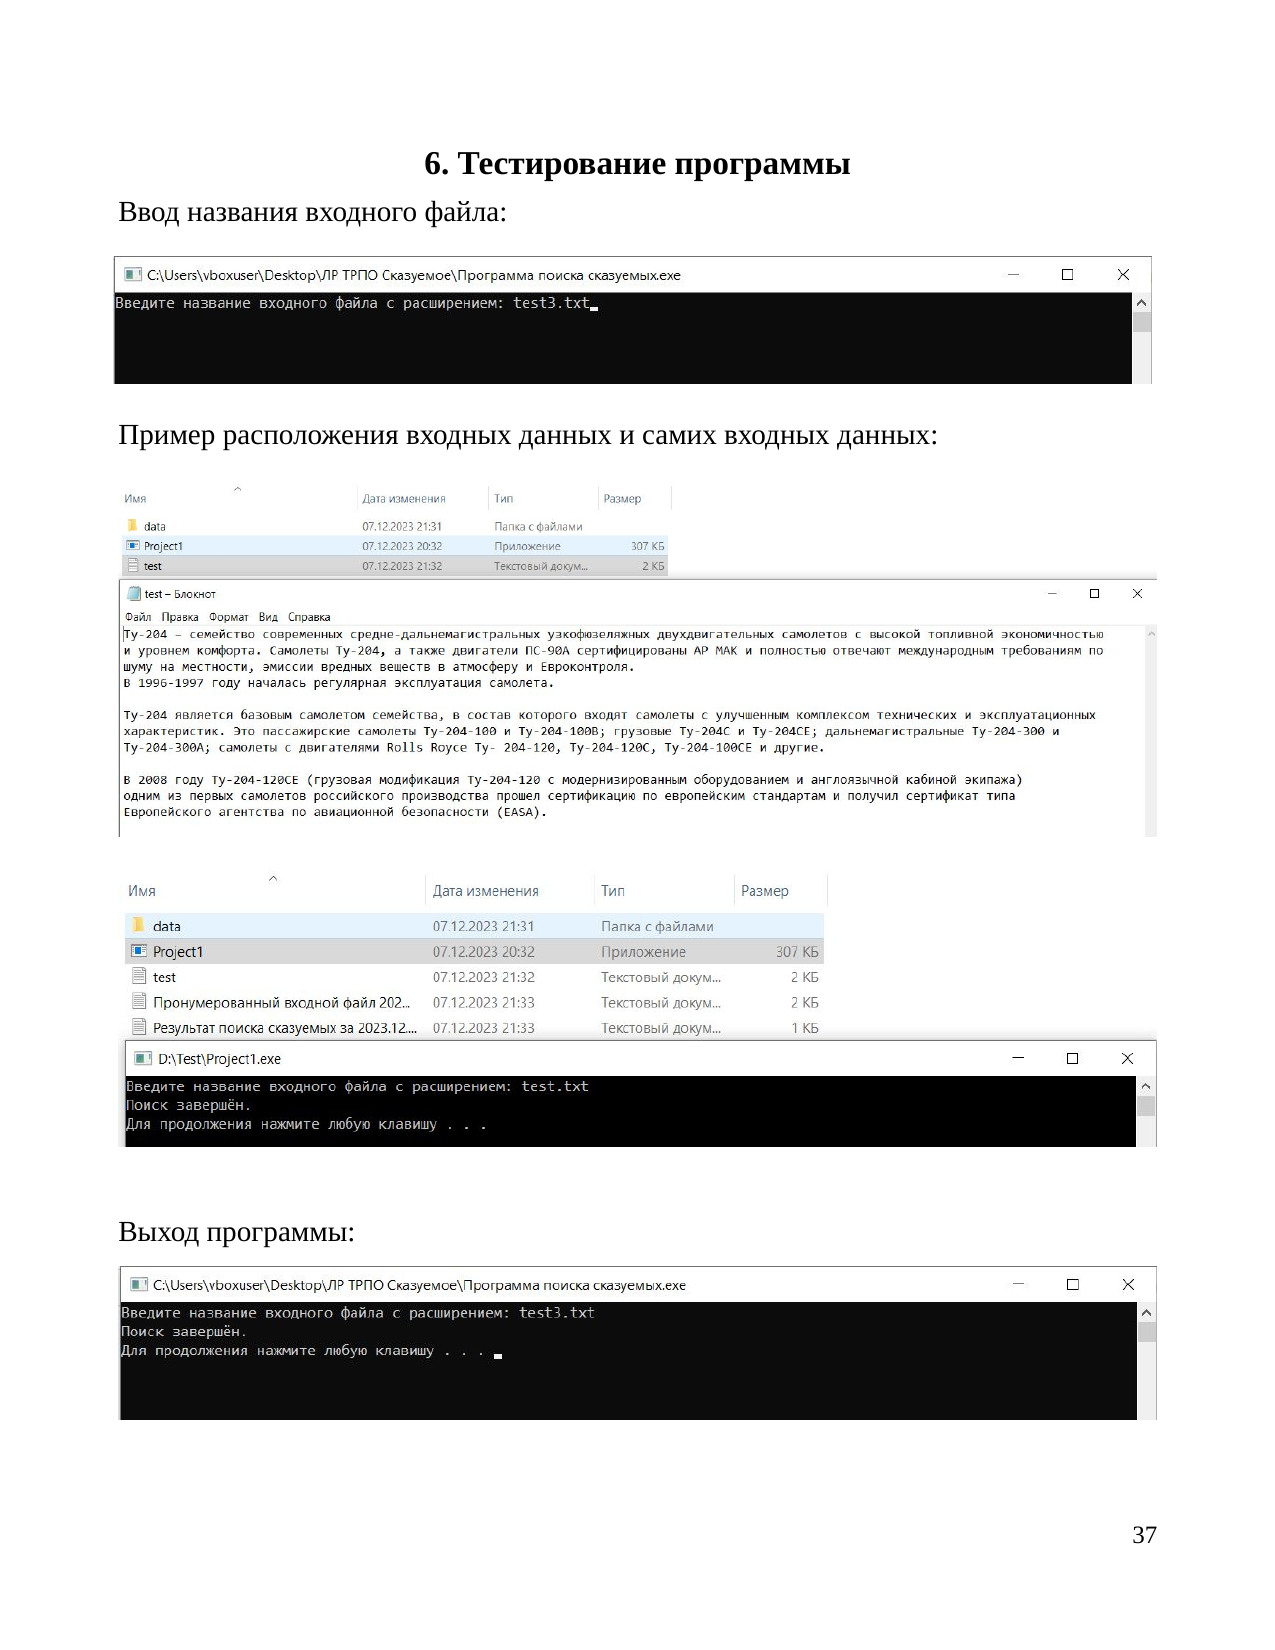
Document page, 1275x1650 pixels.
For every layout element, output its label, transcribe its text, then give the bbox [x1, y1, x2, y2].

picture [118, 1266, 1157, 1420]
text Выход программы: [118, 1214, 1157, 1247]
subtitle 6. Тестирование программы [118, 143, 1157, 181]
picture [118, 483, 1157, 837]
text Пример расположения входных данных и самих входных данных: [118, 417, 1157, 450]
picture [113, 256, 1152, 384]
picture [118, 870, 1157, 1147]
text Ввод названия входного файла: [118, 194, 1157, 227]
